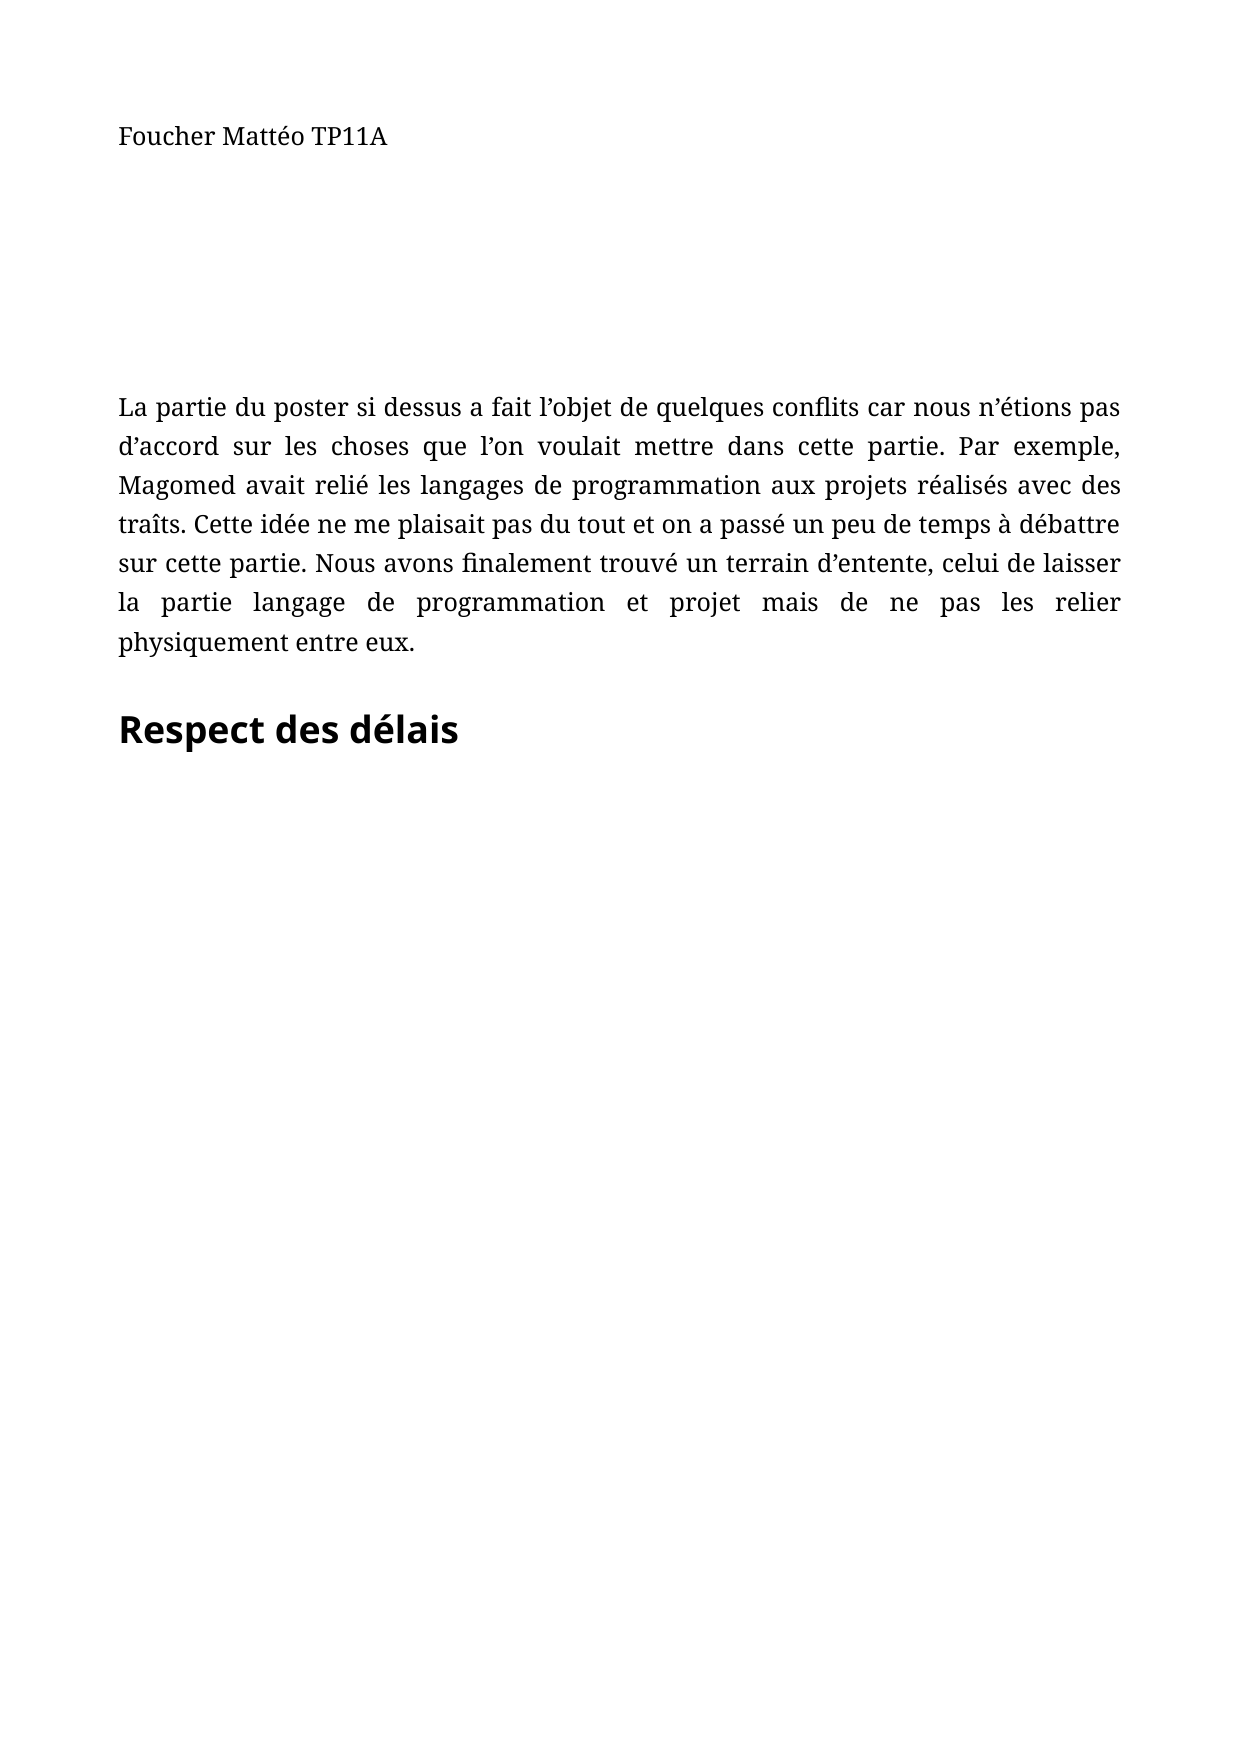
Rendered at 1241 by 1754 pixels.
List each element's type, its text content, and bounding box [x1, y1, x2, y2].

subtitle Respect des délais [118, 703, 1122, 754]
text La partie du poster si dessus a fait l’objet de quelques conflits car nous n’étions pas d’accord sur les choses que l’on voulait mettre dans cette partie. Par exemple, Magomed avait relié les langages de programmation aux projets réalisés avec des traîts. Cette idée ne me plaisait pas du tout et on a passé un peu de temps à débattre sur cette partie. Nous avons finalement trouvé un terrain d’entente, celui de laisser la partie langage de programmation et projet mais de ne pas les relier physiquement entre eux. [118, 389, 1122, 658]
